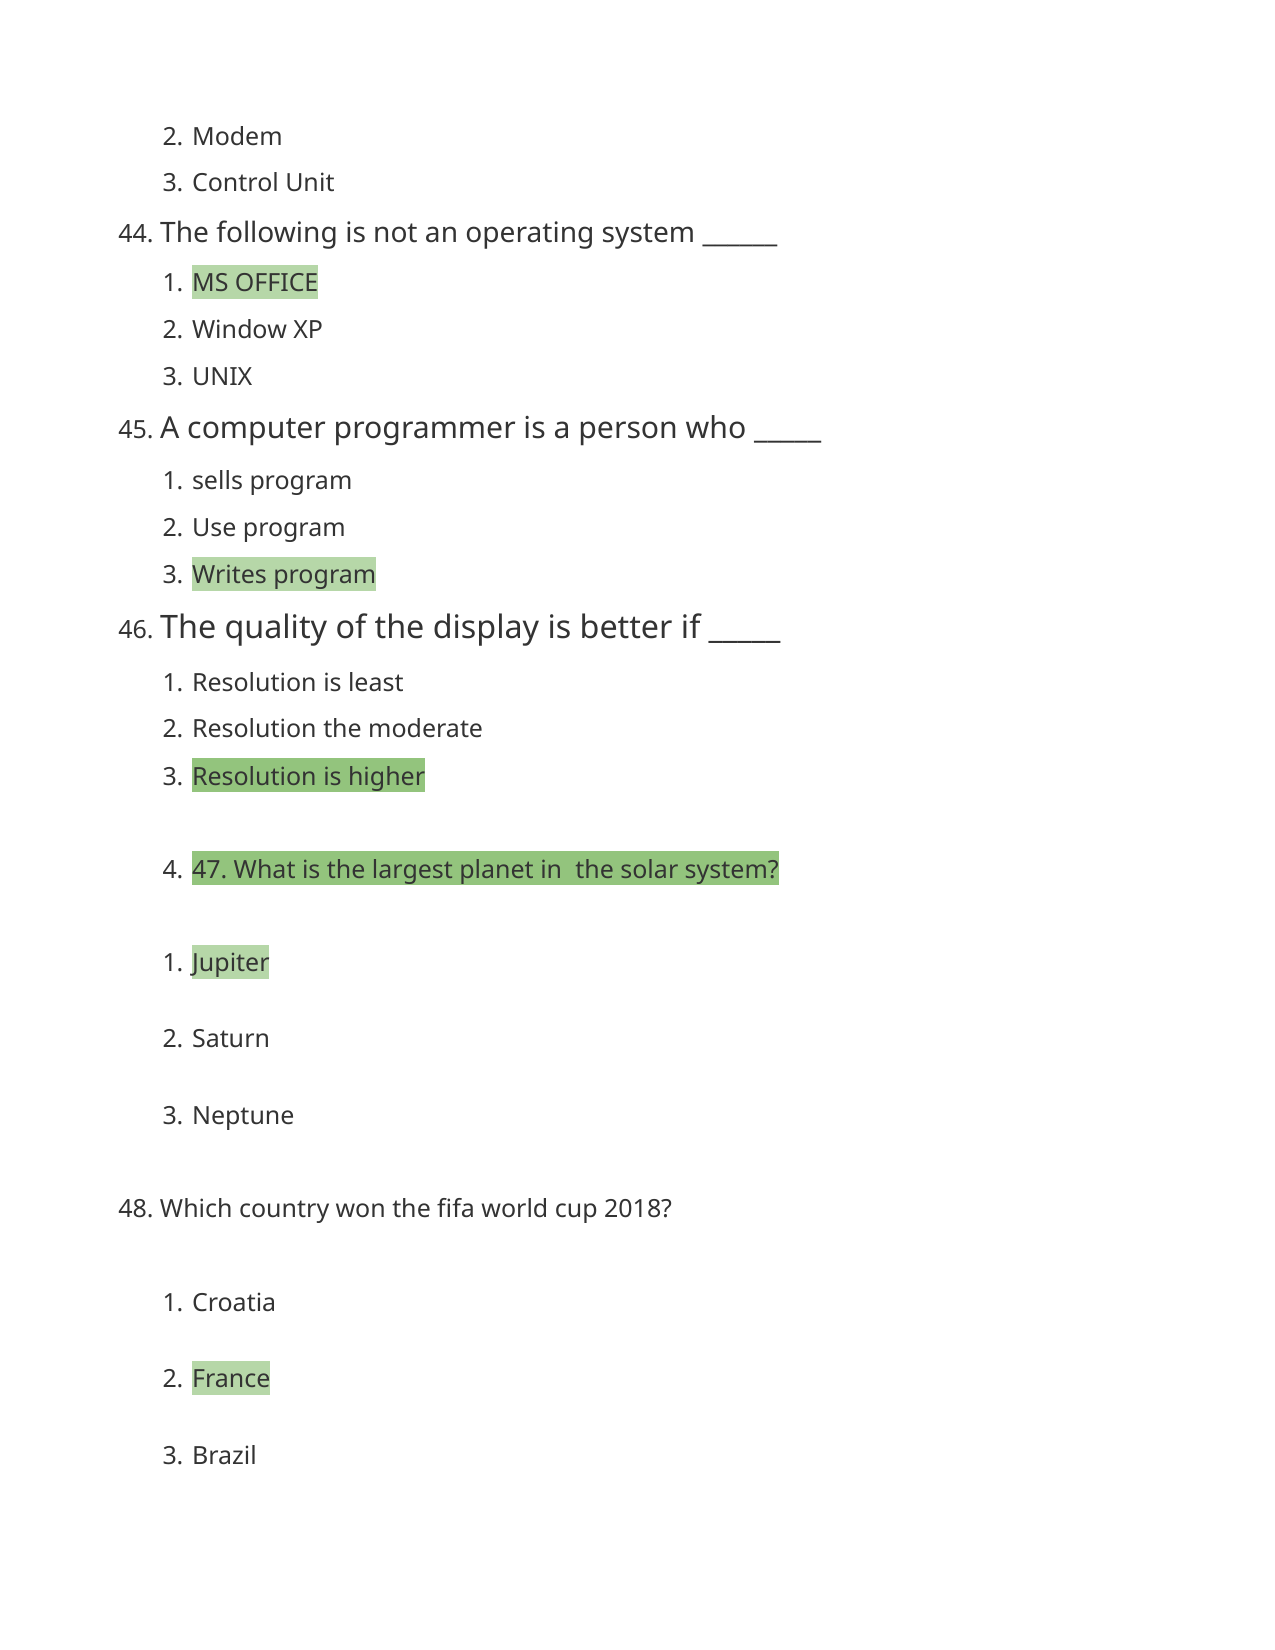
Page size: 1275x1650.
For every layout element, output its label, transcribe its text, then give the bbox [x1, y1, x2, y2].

text 44. The following is not an operating system ______ [118, 212, 1157, 250]
list Use program [162, 509, 1157, 544]
list Writes program [162, 557, 1157, 591]
list Resolution the moderate [162, 711, 1157, 745]
list sells program [162, 463, 1157, 497]
list Croatia [162, 1284, 1157, 1318]
list Window XP [162, 312, 1157, 346]
list Modem [162, 118, 1157, 152]
list UNIX [162, 359, 1157, 393]
list France [162, 1361, 1157, 1395]
list Control Unit [162, 165, 1157, 199]
text 45. A computer programmer is a person who _____ [118, 406, 1157, 447]
list Brazil [162, 1437, 1157, 1471]
list 47. What is the largest planet in the solar system? [162, 851, 1157, 885]
text 48. Which country won the fifa world cup 2018? [118, 1191, 1157, 1225]
list Saturn [162, 1021, 1157, 1055]
list MS OFFICE [162, 265, 1157, 299]
list Resolution is higher [162, 758, 1157, 792]
text 46. The quality of the display is better if _____ [118, 603, 1157, 647]
list Jupiter [162, 944, 1157, 979]
list Neptune [162, 1098, 1157, 1132]
list Resolution is least [162, 664, 1157, 698]
